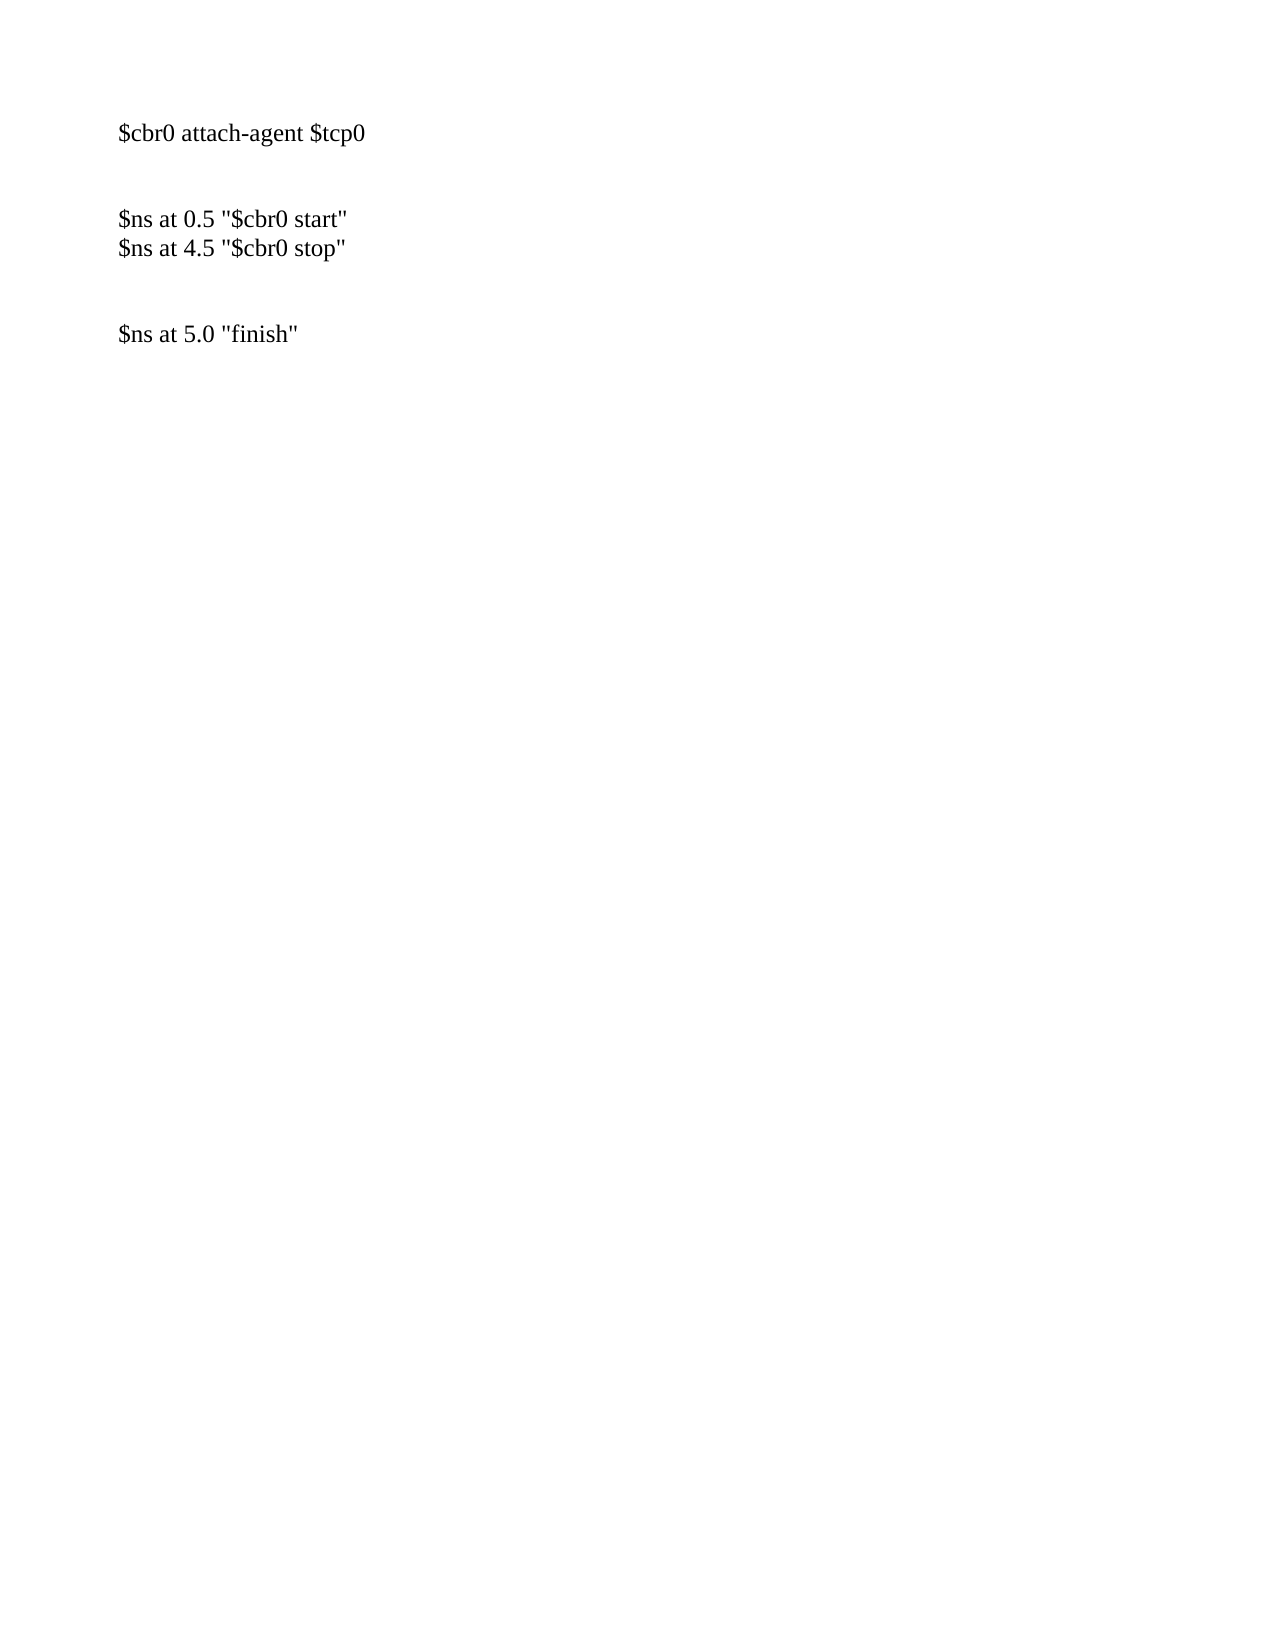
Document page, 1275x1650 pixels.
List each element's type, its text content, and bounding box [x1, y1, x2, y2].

text $cbr0 attach-agent $tcp0 [118, 118, 1157, 147]
text $ns at 4.5 "$cbr0 stop" [118, 233, 1157, 262]
text $ns at 0.5 "$cbr0 start" [118, 204, 1157, 233]
text $ns at 5.0 "finish" [118, 319, 1157, 348]
